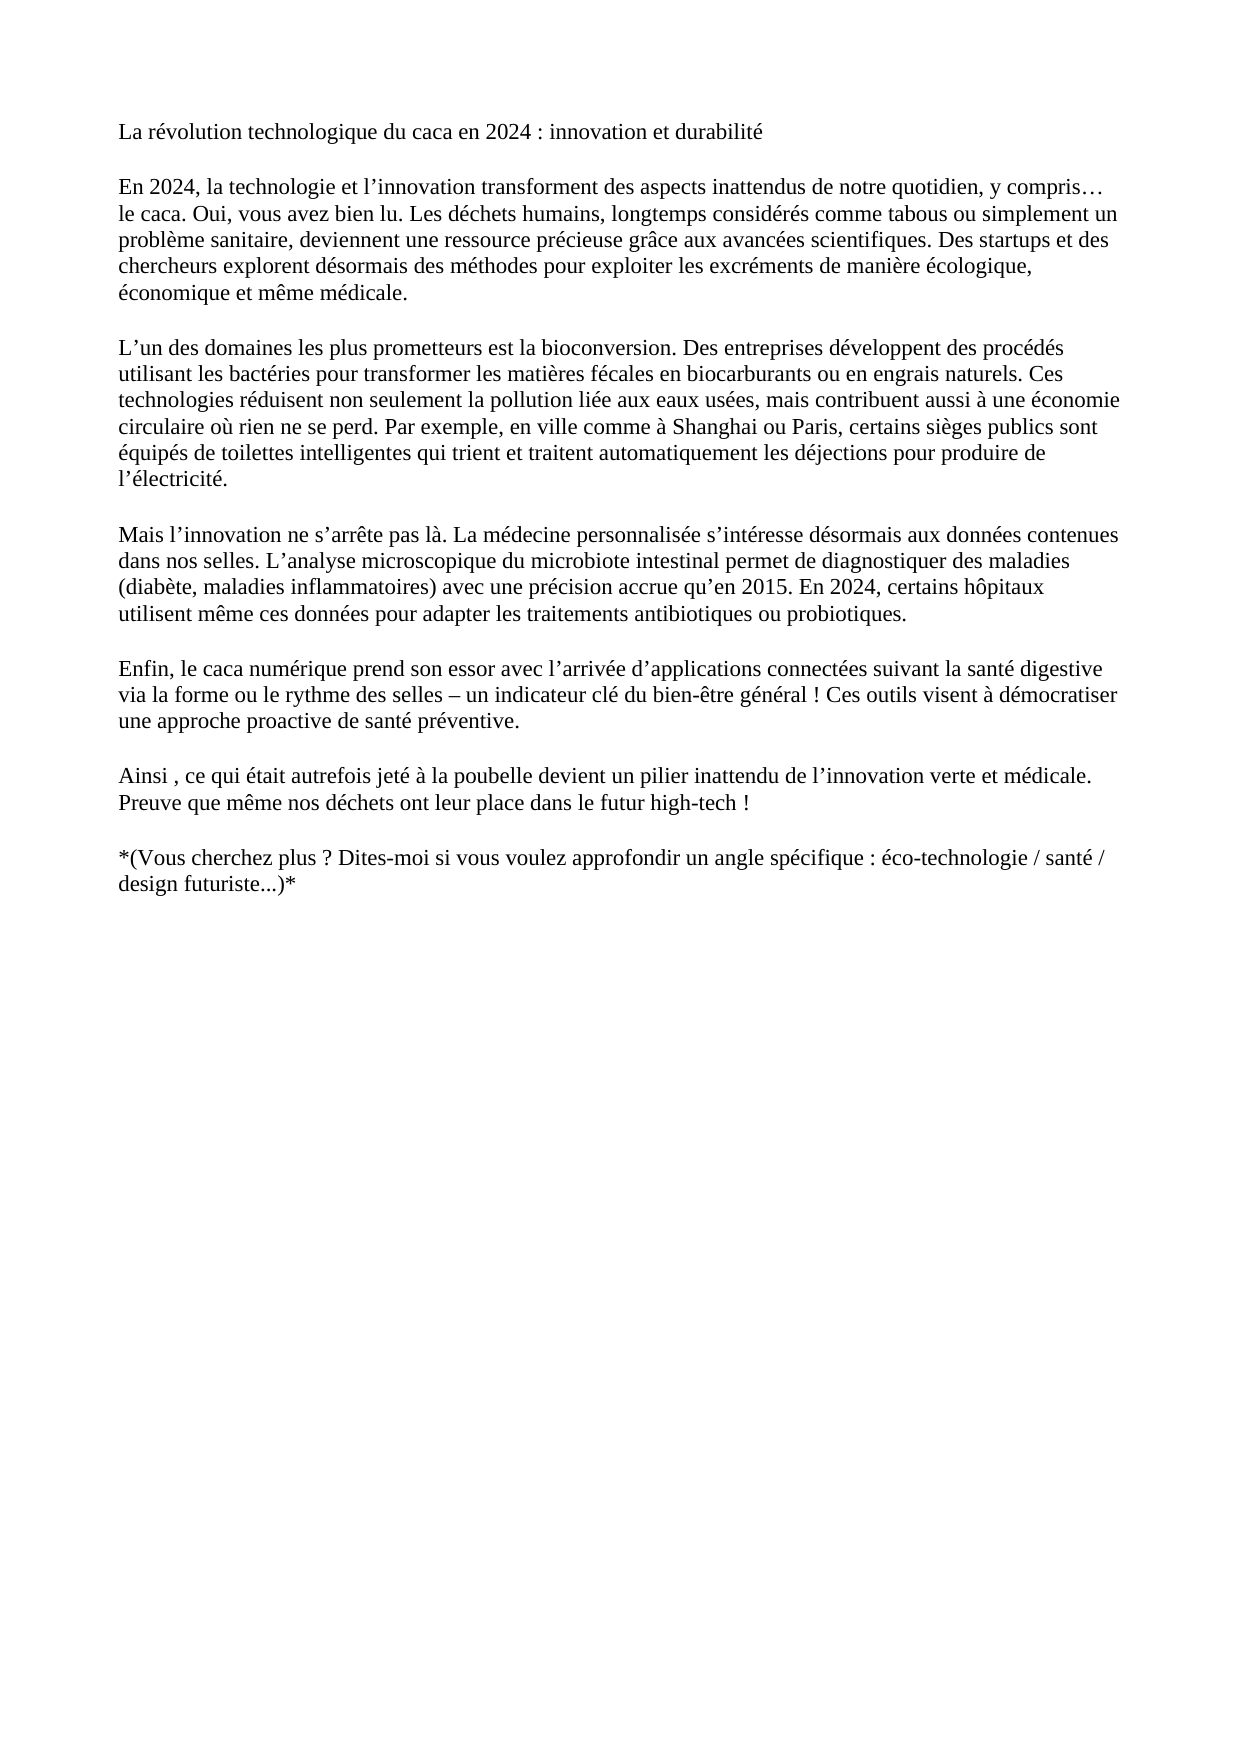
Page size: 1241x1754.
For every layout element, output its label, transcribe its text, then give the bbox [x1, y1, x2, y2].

text L’un des domaines les plus prometteurs est la bioconversion. Des entreprises développent des procédés utilisant les bactéries pour transformer les matières fécales en biocarburants ou en engrais naturels. Ces technologies réduisent non seulement la pollution liée aux eaux usées, mais contribuent aussi à une économie circulaire où rien ne se perd. Par exemple, en ville comme à Shanghai ou Paris, certains sièges publics sont équipés de toilettes intelligentes qui trient et traitent automatiquement les déjections pour produire de l’électricité. [118, 334, 1122, 492]
text Enfin, le caca numérique prend son essor avec l’arrivée d’applications connectées suivant la santé digestive via la forme ou le rythme des selles – un indicateur clé du bien-être général ! Ces outils visent à démocratiser une approche proactive de santé préventive. [118, 655, 1122, 734]
text Ainsi , ce qui était autrefois jeté à la poubelle devient un pilier inattendu de l’innovation verte et médicale. Preuve que même nos déchets ont leur place dans le futur high-tech ! [118, 763, 1122, 815]
text *(Vous cherchez plus ? Dites-moi si vous voulez approfondir un angle spécifique : éco-technologie / santé / design futuriste...)* [118, 844, 1122, 897]
text La révolution technologique du caca en 2024 : innovation et durabilité [118, 118, 1122, 144]
text Mais l’innovation ne s’arrête pas là. La médecine personnalisée s’intéresse désormais aux données contenues dans nos selles. L’analyse microscopique du microbiote intestinal permet de diagnostiquer des maladies (diabète, maladies inflammatoires) avec une précision accrue qu’en 2015. En 2024, certains hôpitaux utilisent même ces données pour adapter les traitements antibiotiques ou probiotiques. [118, 521, 1122, 626]
text En 2024, la technologie et l’innovation transforment des aspects inattendus de notre quotidien, y compris… le caca. Oui, vous avez bien lu. Les déchets humains, longtemps considérés comme tabous ou simplement un problème sanitaire, deviennent une ressource précieuse grâce aux avancées scientifiques. Des startups et des chercheurs explorent désormais des méthodes pour exploiter les excréments de manière écologique, économique et même médicale. [118, 173, 1122, 305]
